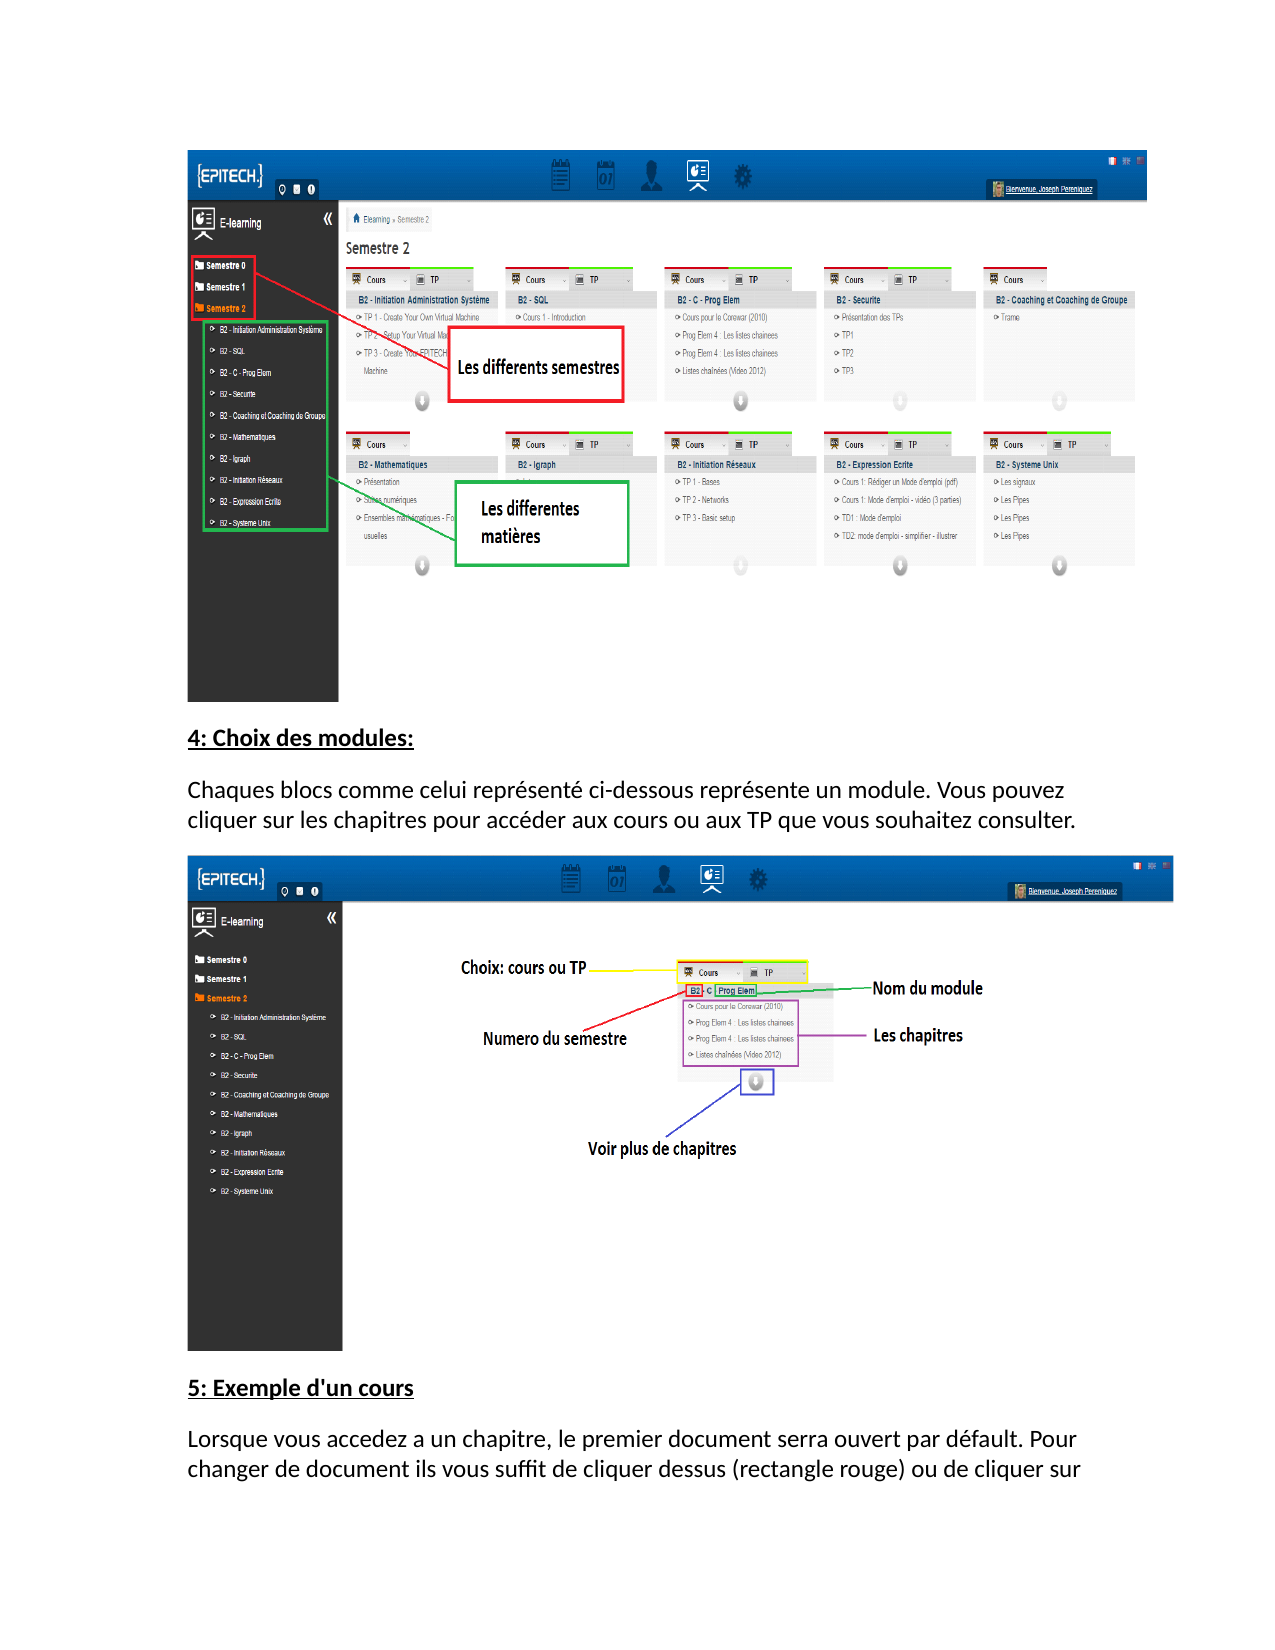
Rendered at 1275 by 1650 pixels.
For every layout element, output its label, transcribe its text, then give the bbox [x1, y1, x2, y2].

text Lorsque vous accedez a un chapitre, le premier document serra ouvert par défault. Pour changer de document ils vous suffit de cliquer dessus (rectangle rouge) ou de cliquer sur [187, 1423, 1087, 1484]
text Chaques blocs comme celui représenté ci-dessous représente un module. Vous pouvez cliquer sur les chapitres pour accéder aux cours ou aux TP que vous souhaitez consulter. [187, 774, 1087, 835]
text 5: Exemple d'un cours [187, 1372, 1087, 1402]
text 4: Choix des modules: [187, 722, 1087, 753]
